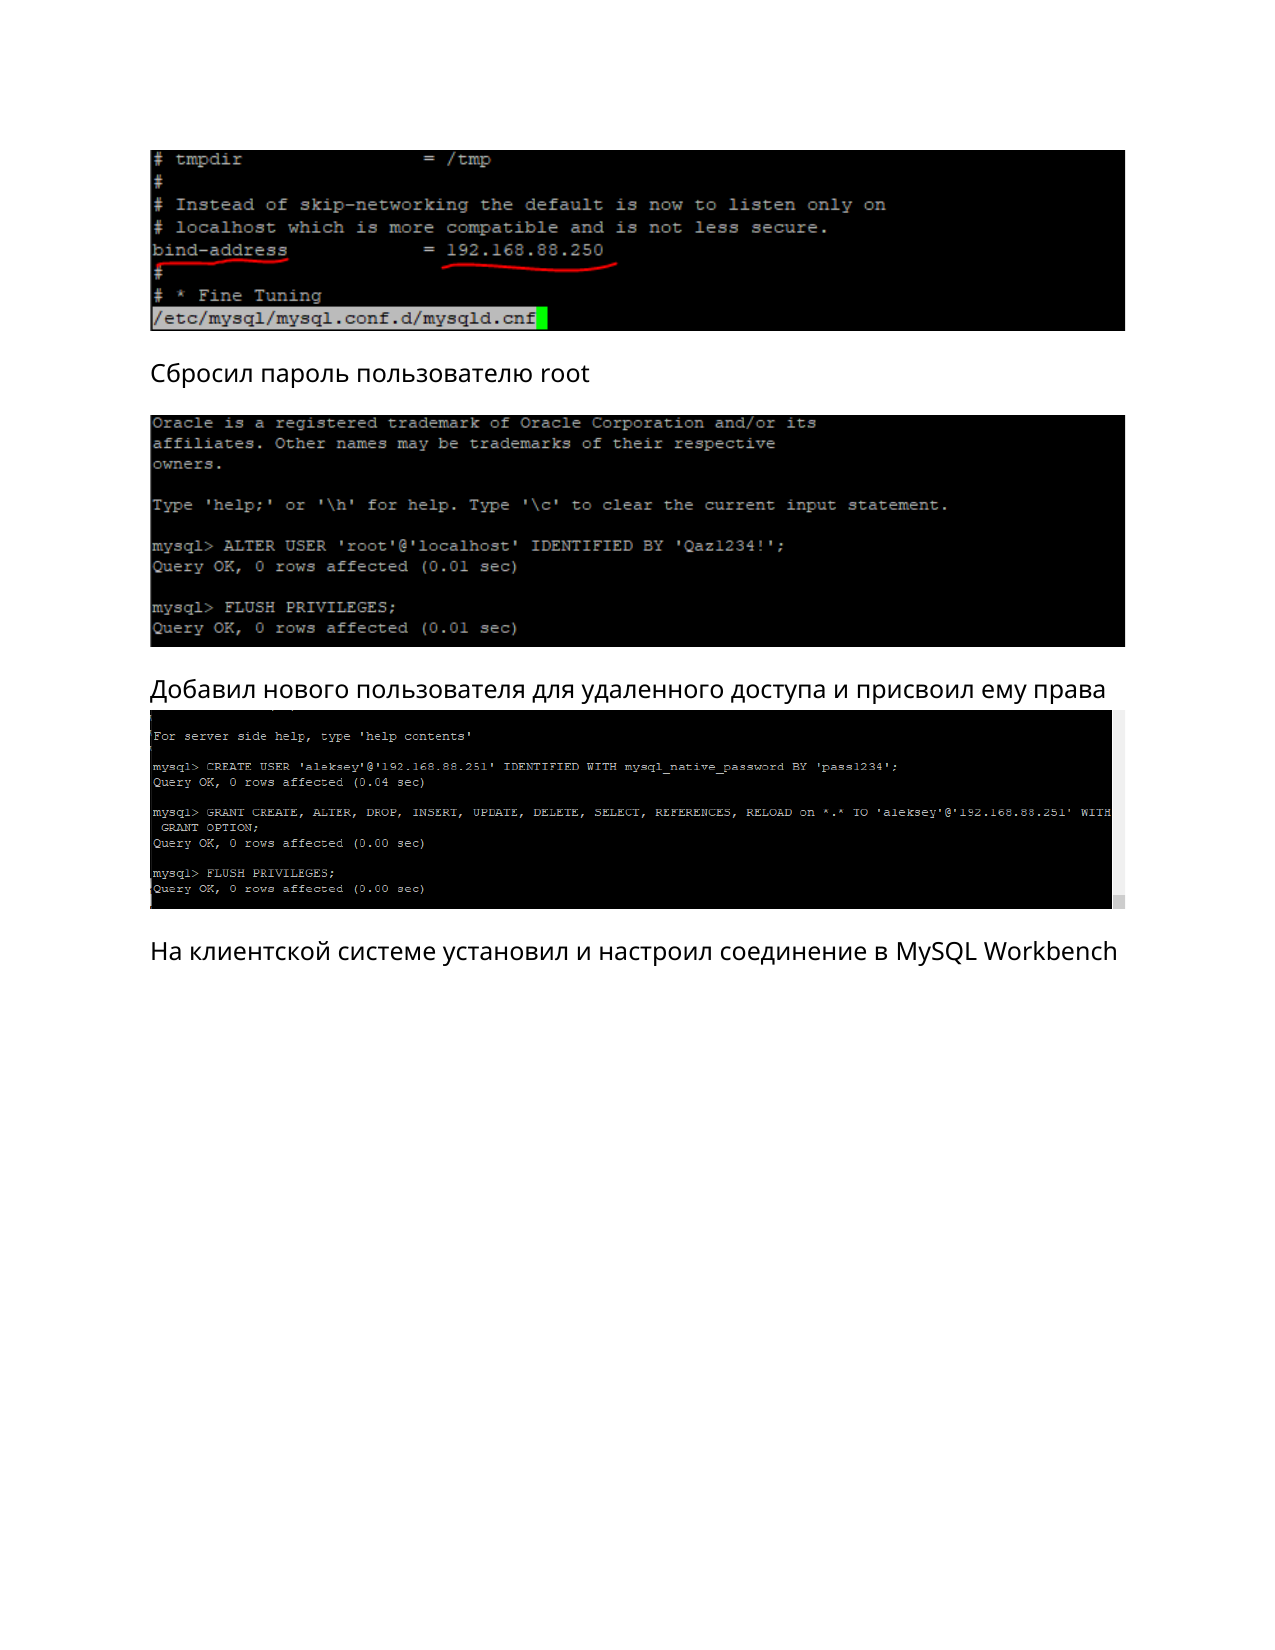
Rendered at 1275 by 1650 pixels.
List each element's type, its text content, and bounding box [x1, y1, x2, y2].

text На клиентской системе установил и настроил соединение в MySQL Workbench [150, 934, 1125, 968]
text Сбросил пароль пользователю root [150, 355, 1125, 389]
text Добавил нового пользователя для удаленного доступа и присвоил ему права [150, 671, 1125, 710]
